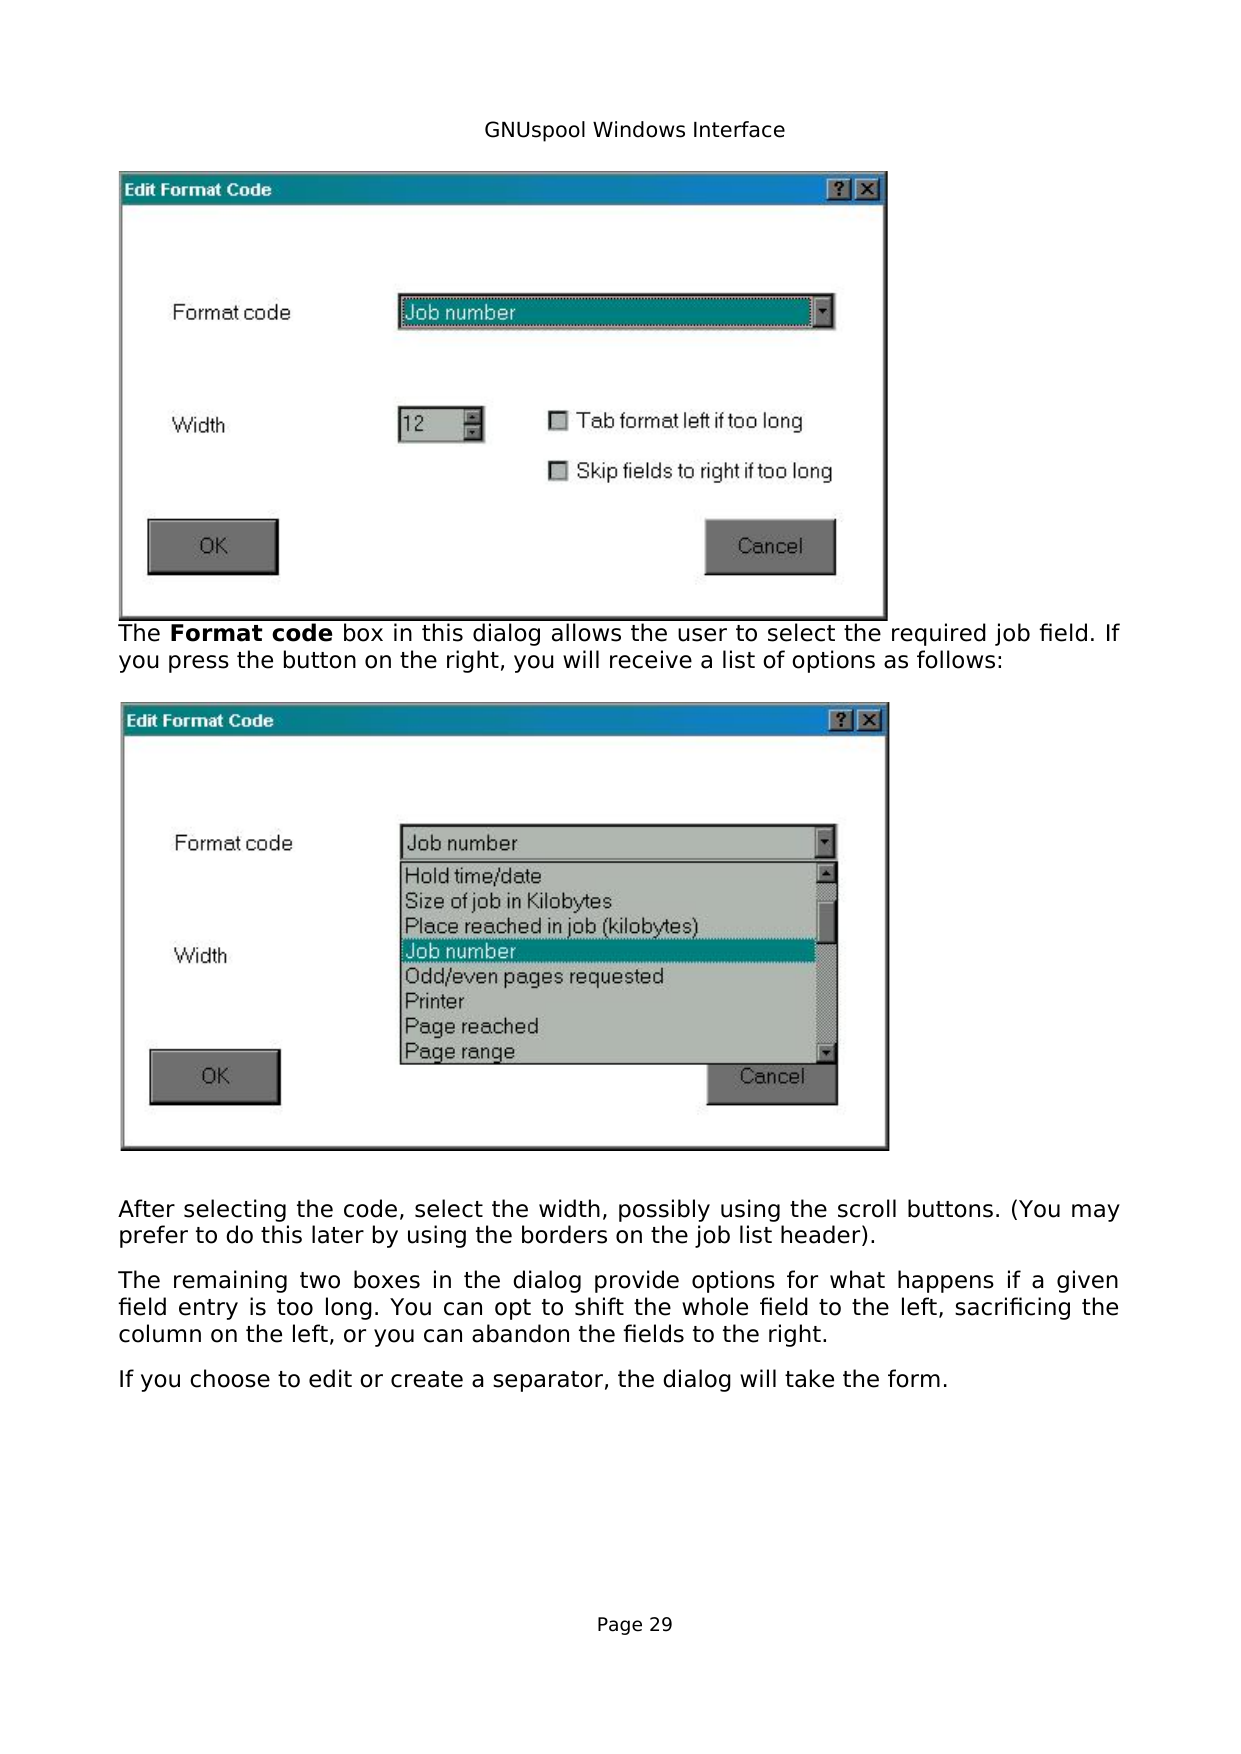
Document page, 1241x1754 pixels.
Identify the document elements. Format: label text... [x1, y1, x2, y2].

text If you choose to edit or create a separator, the dialog will take the form. [118, 1366, 1122, 1393]
text After selecting the code, select the width, possibly using the scroll buttons. (You may prefer to do this later by using the borders on the job list header). [118, 1196, 1122, 1249]
picture [118, 171, 888, 621]
picture [120, 702, 890, 1151]
text The Format code box in this dialog allows the user to select the required job field. If you press the button on the right, you will receive a list of options as follows: [118, 172, 1122, 674]
text The remaining two boxes in the dialog provide options for what happens if a given field entry is too long. You can opt to shift the whole field to the left, sacrificing the column on the left, or you can abandon the fields to the right. [118, 1268, 1122, 1348]
